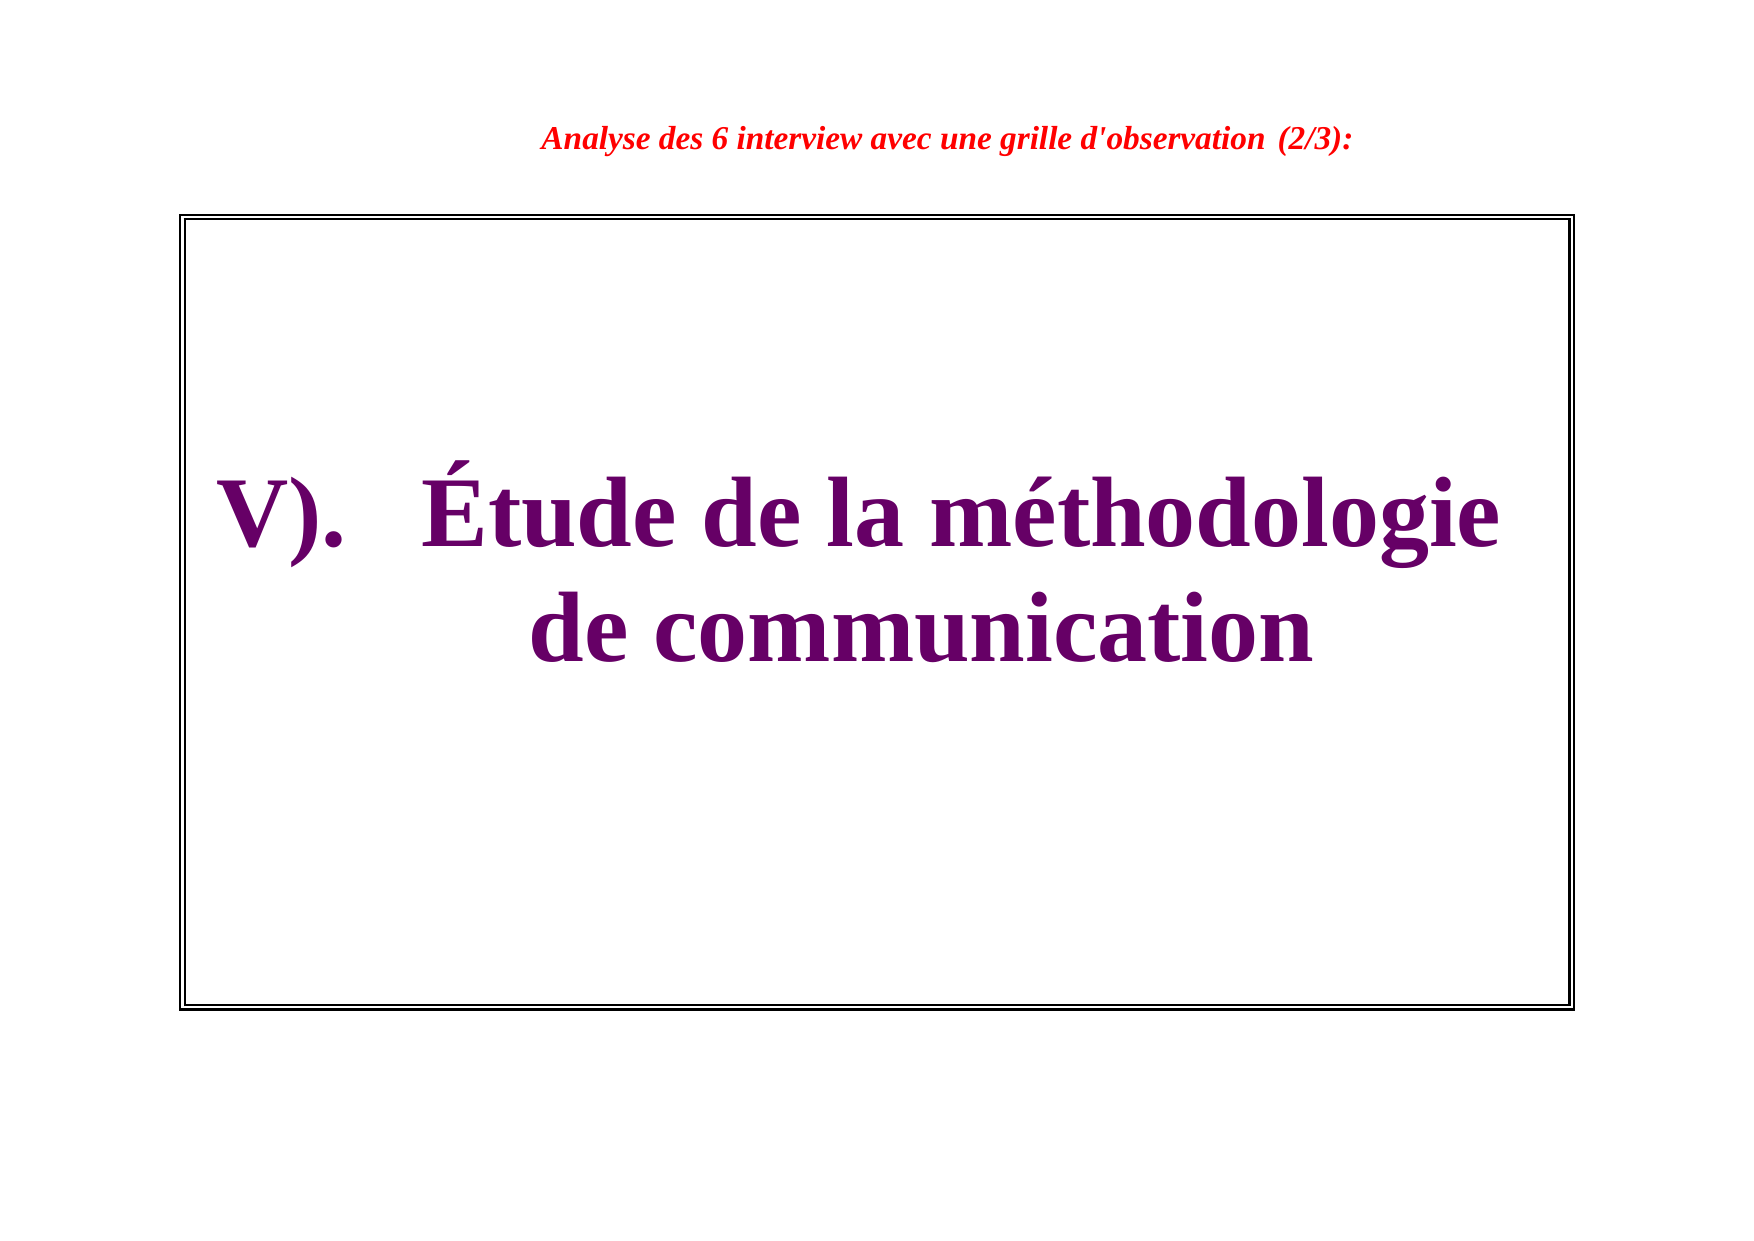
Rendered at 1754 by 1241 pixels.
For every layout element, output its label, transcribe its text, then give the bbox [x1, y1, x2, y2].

text Analyse des 6 interview avec une grille d'observation (2/3): [118, 118, 1636, 156]
text de communication [188, 568, 1554, 683]
text V). Étude de la méthodologie [188, 453, 1554, 568]
